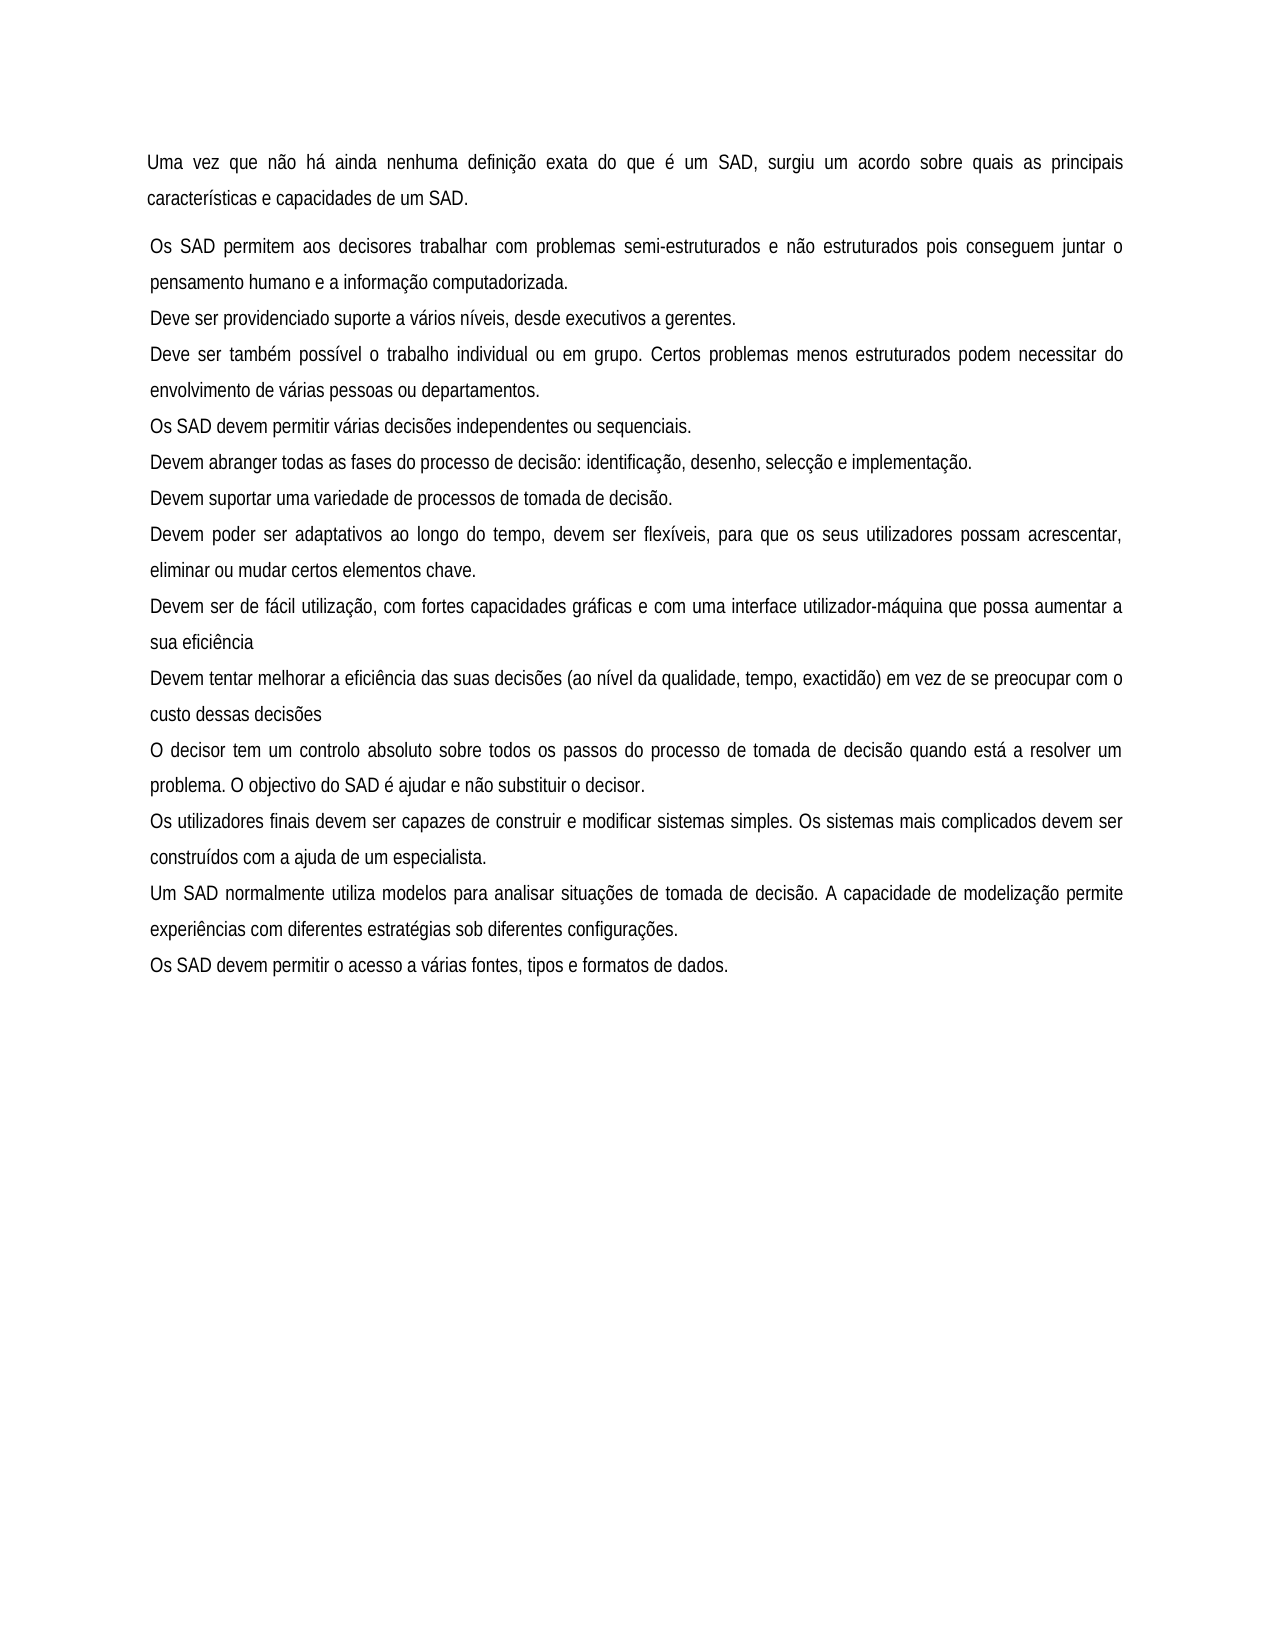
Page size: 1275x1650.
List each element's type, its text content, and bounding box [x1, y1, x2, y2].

subtitle Um SAD normalmente utiliza modelos para analisar situações de tomada de decisão. A capacidade de modelização permite experiências com diferentes estratégias sob diferentes configurações. [150, 881, 1125, 941]
subtitle Devem abranger todas as fases do processo de decisão: identificação, desenho, selecção e implementação. [150, 450, 1125, 474]
subtitle Os utilizadores finais devem ser capazes de construir e modificar sistemas simples. Os sistemas mais complicados devem ser construídos com a ajuda de um especialista. [150, 809, 1125, 869]
subtitle Deve ser providenciado suporte a vários níveis, desde executivos a gerentes. [150, 306, 1125, 330]
subtitle Devem suportar uma variedade de processos de tomada de decisão. [150, 486, 1125, 510]
subtitle Os SAD devem permitir o acesso a várias fontes, tipos e formatos de dados. [150, 953, 1125, 977]
subtitle Deve ser também possível o trabalho individual ou em grupo. Certos problemas menos estruturados podem necessitar do envolvimento de várias pessoas ou departamentos. [150, 342, 1125, 402]
subtitle Devem ser de fácil utilização, com fortes capacidades gráficas e com uma interface utilizador-máquina que possa aumentar a sua eficiência [150, 594, 1125, 654]
subtitle Uma vez que não há ainda nenhuma definição exata do que é um SAD, surgiu um acordo sobre quais as principais características e capacidades de um SAD. [147, 150, 1125, 210]
subtitle Os SAD devem permitir várias decisões independentes ou sequenciais. [150, 414, 1125, 438]
subtitle Devem tentar melhorar a eficiência das suas decisões (ao nível da qualidade, tempo, exactidão) em vez de se preocupar com o custo dessas decisões [150, 666, 1125, 726]
subtitle Os SAD permitem aos decisores trabalhar com problemas semi-estruturados e não estruturados pois conseguem juntar o pensamento humano e a informação computadorizada. [150, 234, 1125, 294]
subtitle Devem poder ser adaptativos ao longo do tempo, devem ser flexíveis, para que os seus utilizadores possam acrescentar, eliminar ou mudar certos elementos chave. [150, 522, 1125, 582]
subtitle O decisor tem um controlo absoluto sobre todos os passos do processo de tomada de decisão quando está a resolver um problema. O objectivo do SAD é ajudar e não substituir o decisor. [150, 737, 1125, 797]
